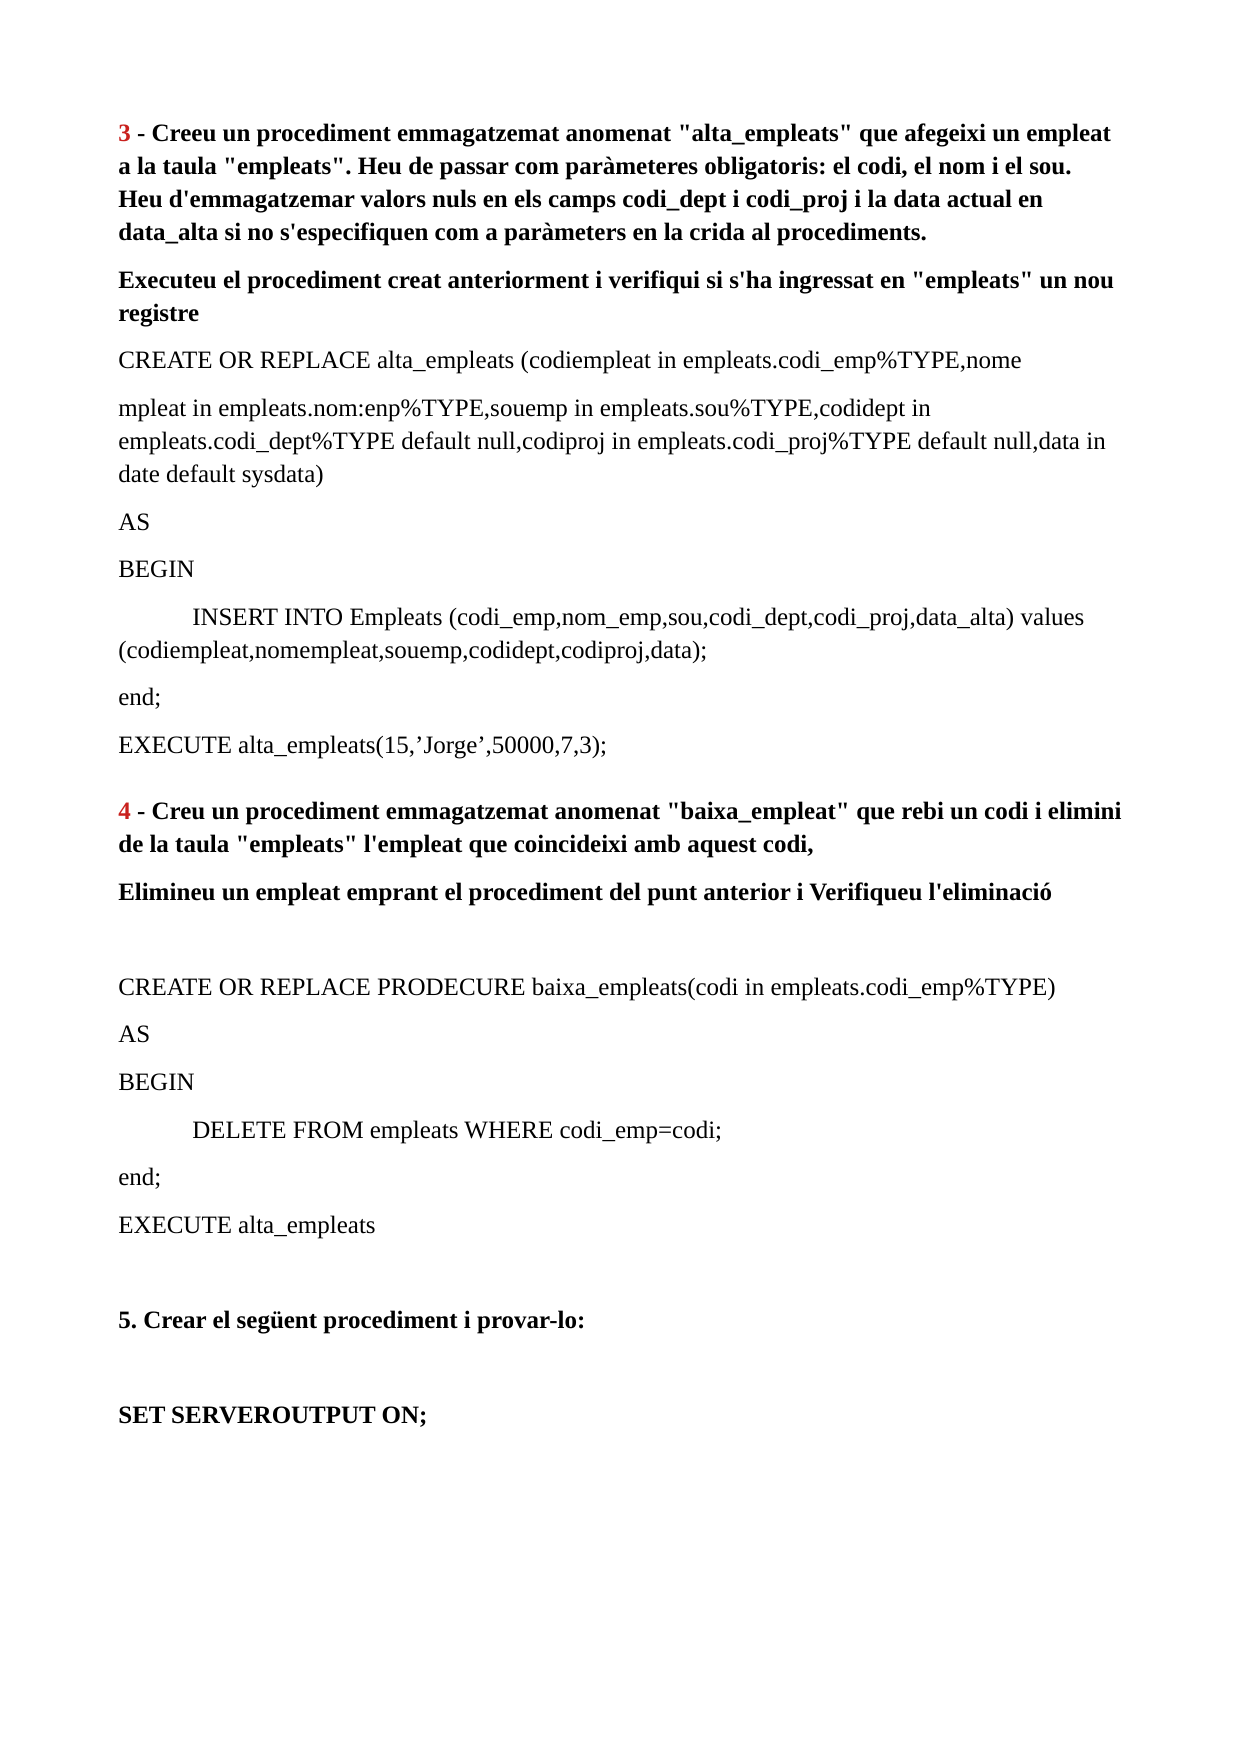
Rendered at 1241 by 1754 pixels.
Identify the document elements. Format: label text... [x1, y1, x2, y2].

text Executeu el procediment creat anteriorment i verifiqui si s'ha ingressat en "empleats" un nou registre [118, 265, 1122, 327]
text INSERT INTO Empleats (codi_emp,nom_emp,sou,codi_dept,codi_proj,data_alta) values (codiempleat,nomempleat,souemp,codidept,codiproj,data); [118, 602, 1122, 664]
text CREATE OR REPLACE alta_empleats (codiempleat in empleats.codi_emp%TYPE,nome [118, 345, 1122, 374]
text end; [118, 682, 1122, 711]
text AS [118, 1019, 1122, 1048]
text BEGIN [118, 1067, 1122, 1096]
text BEGIN [118, 554, 1122, 583]
text AS [118, 507, 1122, 535]
text Elimineu un empleat emprant el procediment del punt anterior i Verifiqueu l'eliminació [118, 877, 1122, 906]
text EXECUTE alta_empleats [118, 1210, 1122, 1239]
text DELETE FROM empleats WHERE codi_emp=codi; [118, 1115, 1122, 1143]
text CREATE OR REPLACE PRODECURE baixa_empleats(codi in empleats.codi_emp%TYPE) [118, 972, 1122, 1001]
text SET SERVEROUTPUT ON; [118, 1400, 1122, 1429]
text end; [118, 1162, 1122, 1191]
text mpleat in empleats.nom:enp%TYPE,souemp in empleats.sou%TYPE,codidept in empleats.codi_dept%TYPE default null,codiproj in empleats.codi_proj%TYPE default null,data in date default sysdata) [118, 393, 1122, 488]
text 3 - Creeu un procediment emmagatzemat anomenat "alta_empleats" que afegeixi un empleat a la taula "empleats". Heu de passar com paràmeteres obligatoris: el codi, el nom i el sou. Heu d'emmagatzemar valors nuls en els camps codi_dept i codi_proj i la data actual en data_alta si no s'especifiquen com a paràmeters en la crida al procediments. [118, 118, 1122, 246]
text EXECUTE alta_empleats(15,’Jorge’,50000,7,3); 4 - Creu un procediment emmagatzemat anomenat "baixa_empleat" que rebi un codi i elimini de la taula "empleats" l'empleat que coincideixi amb aquest codi, [118, 730, 1122, 858]
text 5. Crear el següent procediment i provar-lo: [118, 1305, 1122, 1334]
